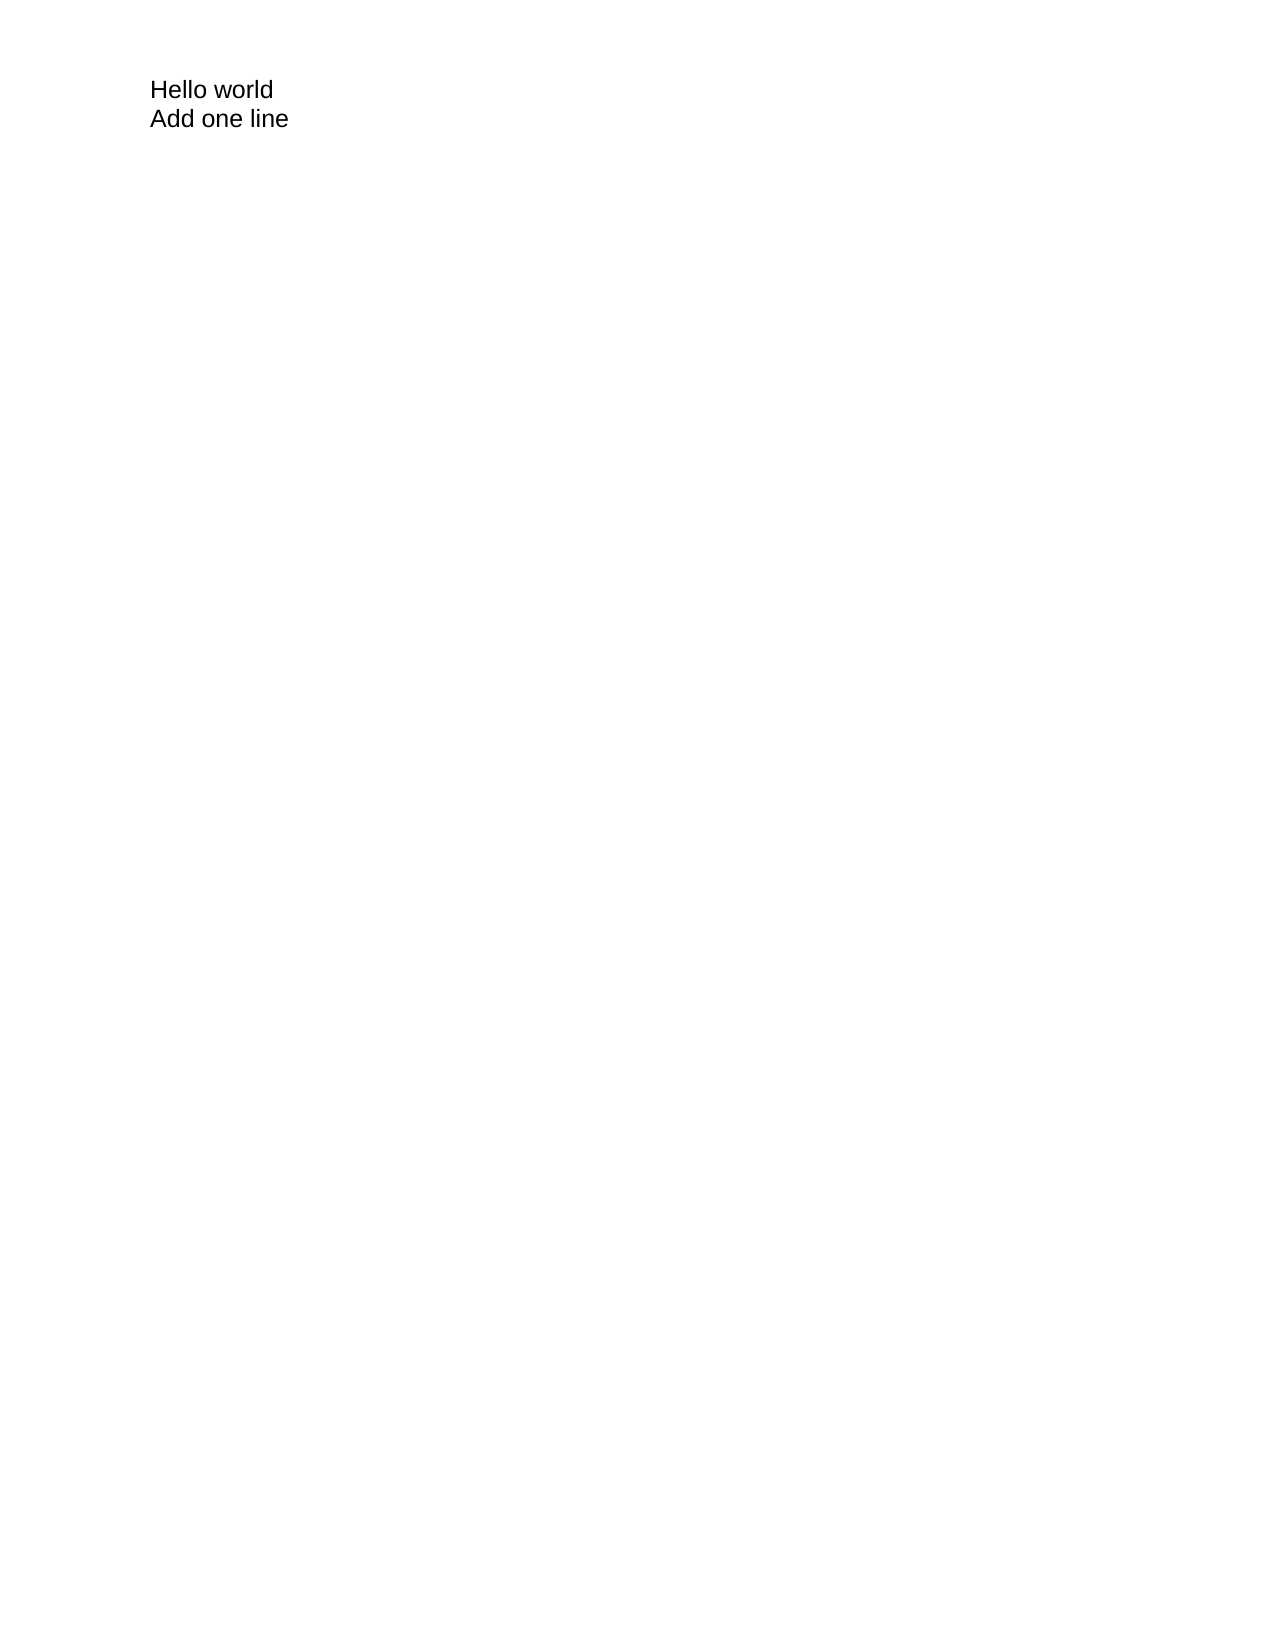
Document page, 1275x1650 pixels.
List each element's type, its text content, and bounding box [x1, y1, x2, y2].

text Hello world [150, 75, 1125, 104]
text Add one line [150, 104, 1125, 132]
